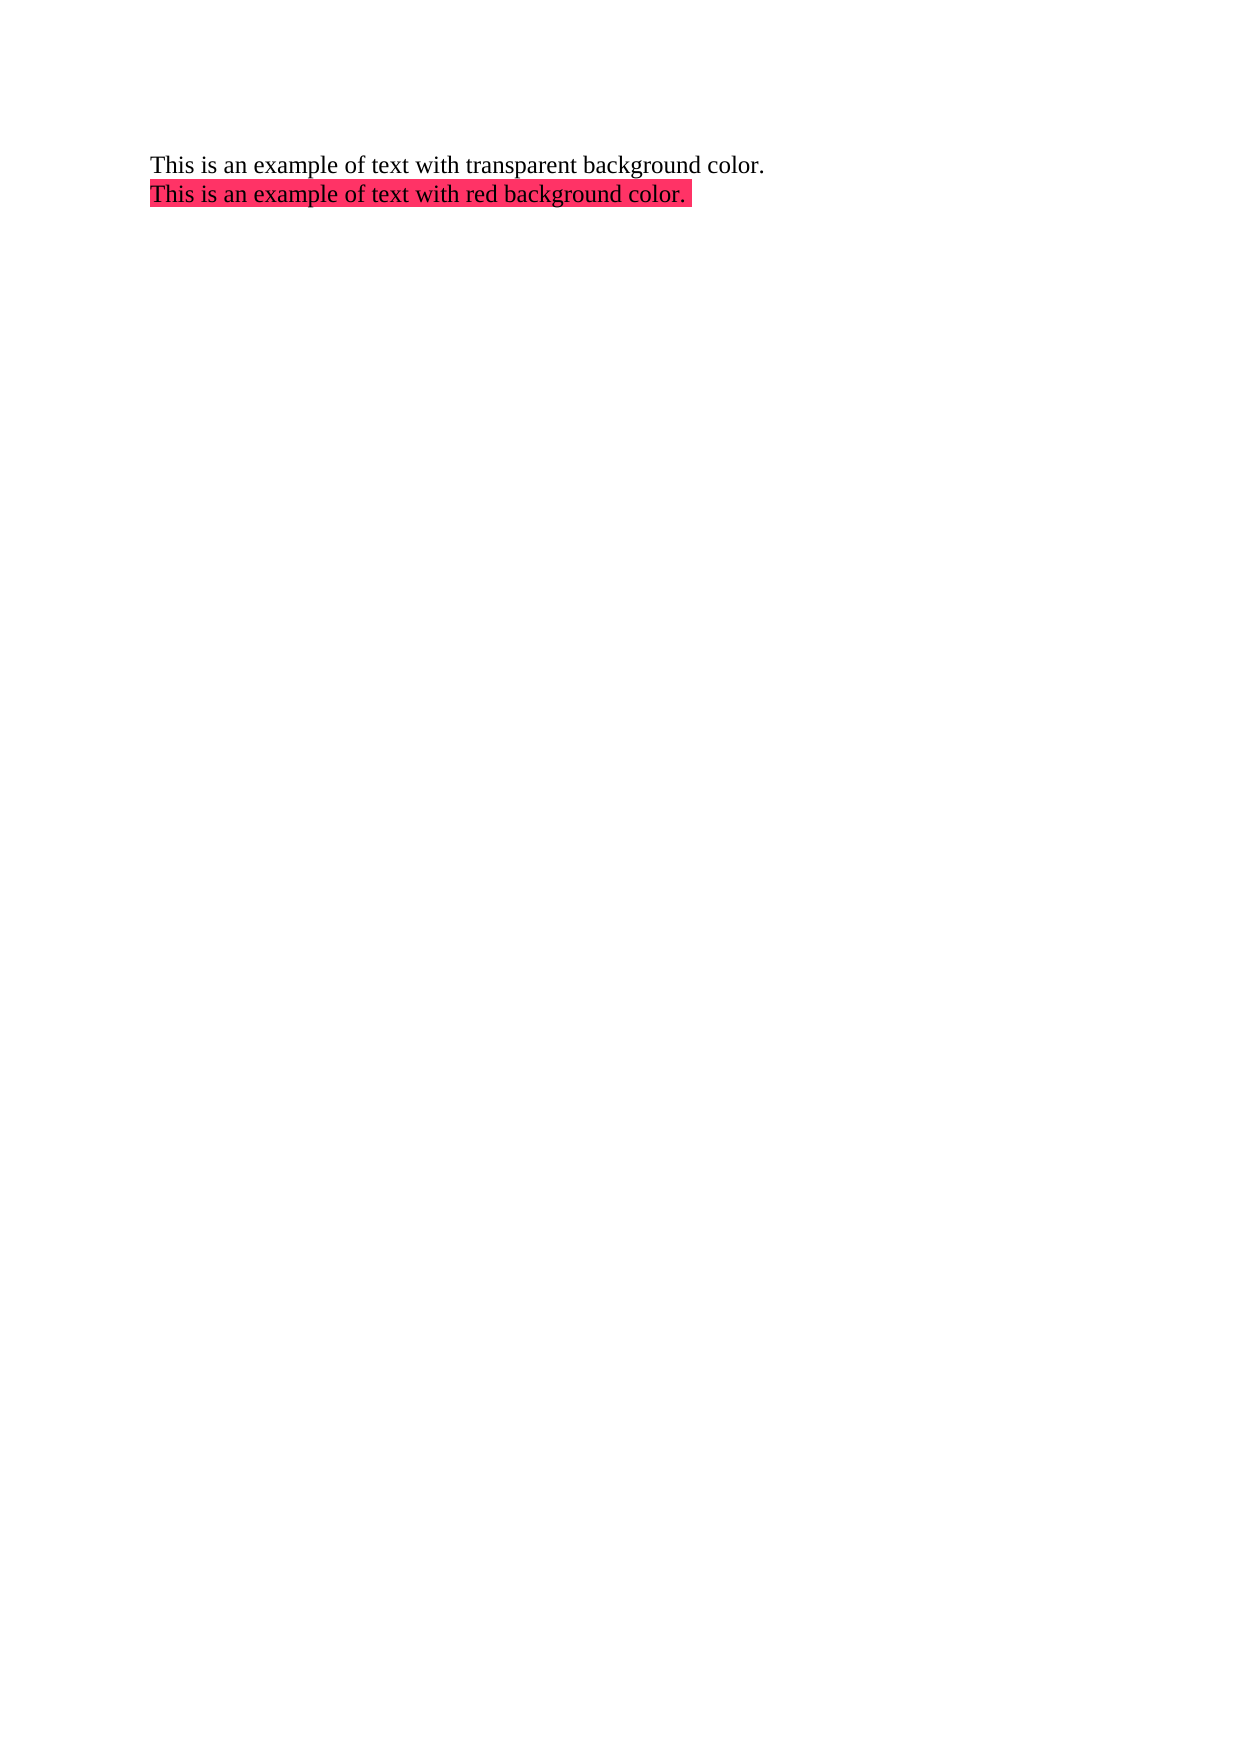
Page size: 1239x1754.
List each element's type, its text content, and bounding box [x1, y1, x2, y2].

text This is an example of text with red background color. [150, 179, 1089, 207]
text This is an example of text with transparent background color. [150, 150, 1089, 179]
